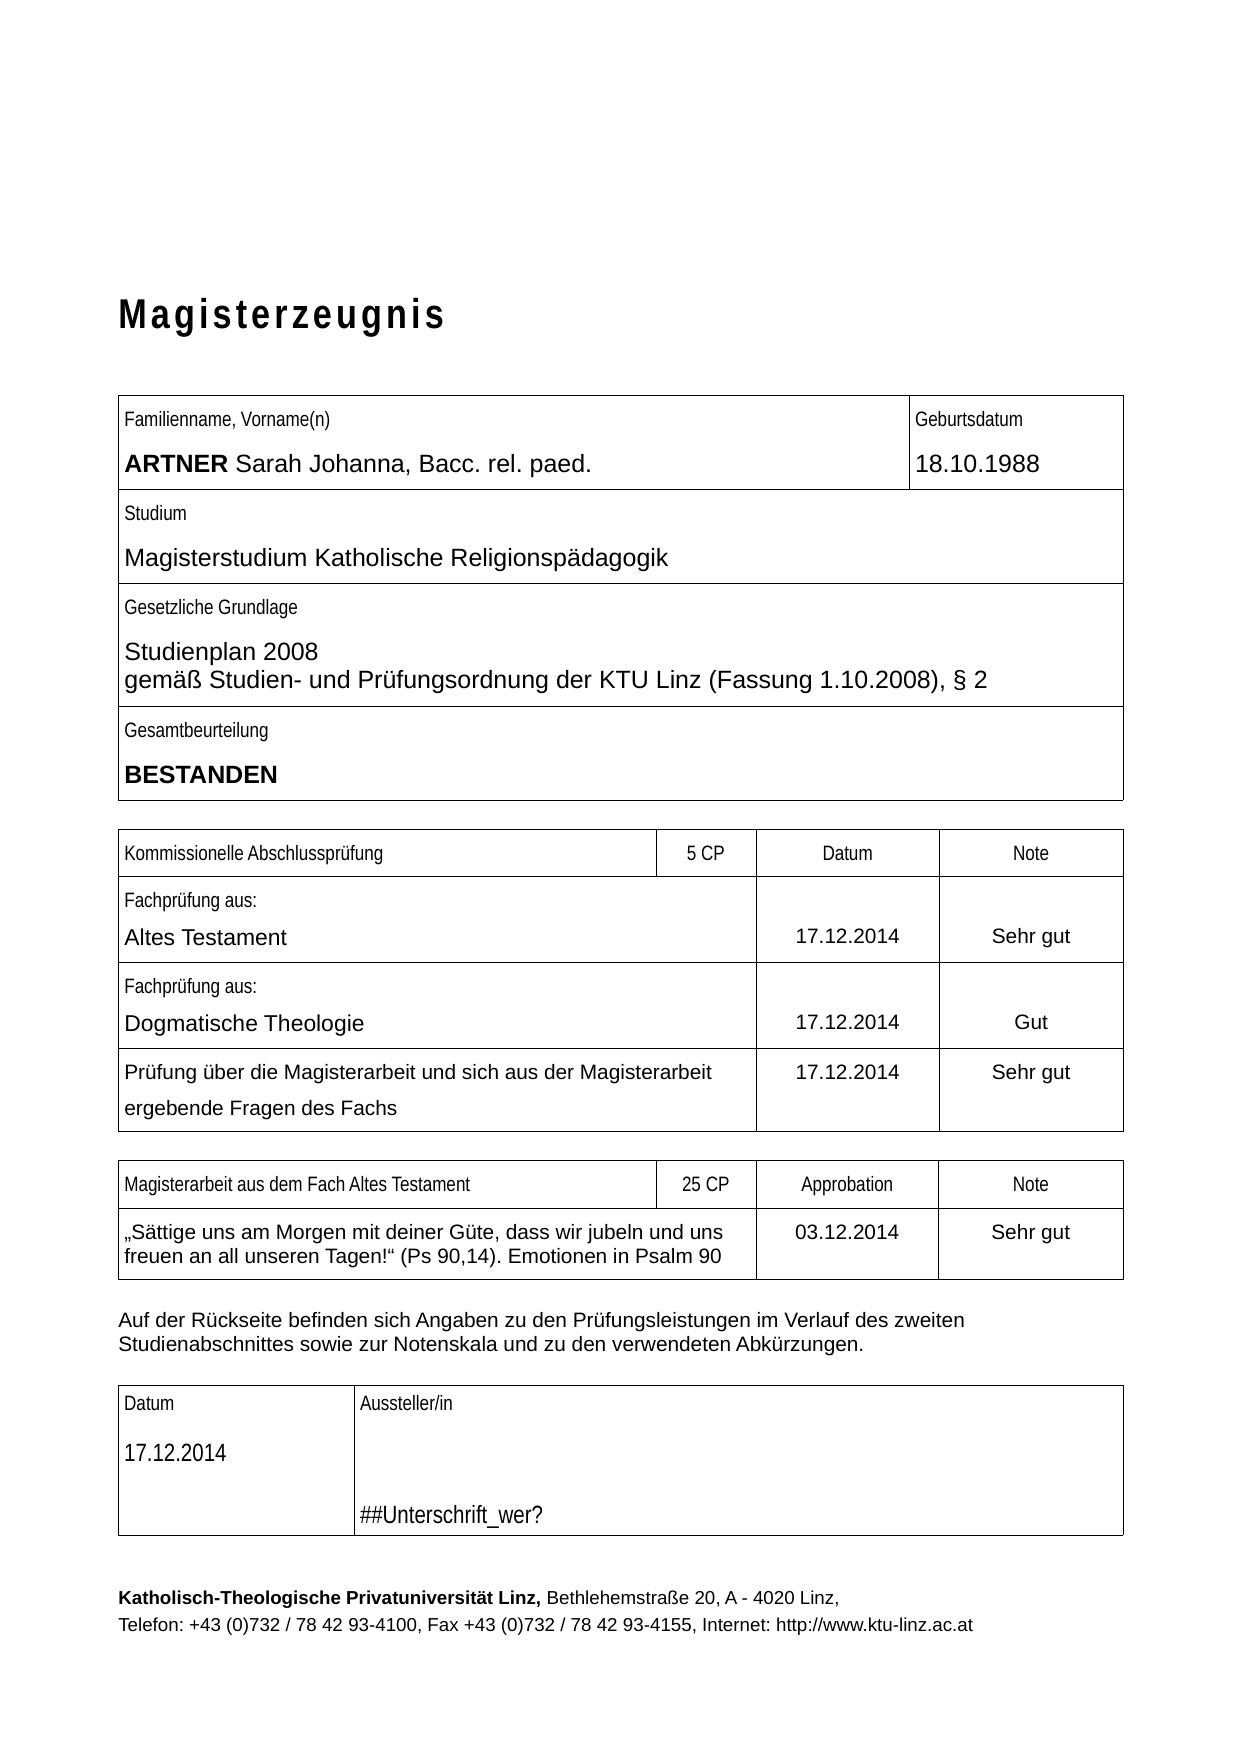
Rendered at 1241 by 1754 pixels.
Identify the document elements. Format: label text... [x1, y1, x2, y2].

table_cell Sehr gut [939, 1209, 1123, 1279]
table_header Approbation [757, 1161, 938, 1208]
table_cell 17.12.2014 [757, 963, 939, 1048]
table_cell Prüfung über die Magisterarbeit und sich aus der Magisterarbeit ergebende Fragen des Fachs [119, 1049, 756, 1131]
table_cell Sehr gut [940, 877, 1123, 962]
table_header Note [940, 830, 1123, 876]
table_header Datum 17.12.2014 [119, 1386, 354, 1535]
table_cell Studium Magisterstudium Katholische Religionspädagogik [119, 490, 1123, 583]
table_header 5 CP [657, 830, 756, 876]
table_header Note [939, 1161, 1123, 1208]
table_cell 17.12.2014 [757, 1049, 939, 1131]
table_header Familienname, Vorname(n) ARTNER Sarah Johanna, Bacc. rel. paed. [119, 396, 909, 489]
table_cell 17.12.2014 [757, 877, 939, 962]
text Magisterzeugnis [118, 290, 1122, 338]
table_header Datum [757, 830, 939, 876]
table_cell Gesetzliche Grundlage Studienplan 2008 gemäß Studien- und Prüfungsordnung der KTU Linz (Fassung 1.10.2008), § 2 [119, 584, 1123, 706]
table_header Geburtsdatum 18.10.1988 [910, 396, 1123, 489]
table_cell „Sättige uns am Morgen mit deiner Güte, dass wir jubeln und uns freuen an all unseren Tagen!“ (Ps 90,14). Emotionen in Psalm 90 [119, 1209, 756, 1279]
table_cell Fachprüfung aus: Dogmatische Theologie [119, 963, 756, 1048]
table_header 25 CP [657, 1161, 756, 1208]
table_header Aussteller/in ##Unterschrift_wer? [355, 1386, 1123, 1535]
table_cell Gesamtbeurteilung BESTANDEN [119, 707, 1123, 800]
table_header Kommissionelle Abschlussprüfung [119, 830, 656, 876]
text Auf der Rückseite befinden sich Angaben zu den Prüfungsleistungen im Verlauf des zweiten Studienabschnittes sowie zur Notenskala und zu den verwendeten Abkürzungen. [118, 1308, 1122, 1356]
table_cell Fachprüfung aus: Altes Testament [119, 877, 756, 962]
table_cell Sehr gut [940, 1049, 1123, 1131]
table_cell Gut [940, 963, 1123, 1048]
table_cell 03.12.2014 [757, 1209, 938, 1279]
table_header Magisterarbeit aus dem Fach Altes Testament [119, 1161, 656, 1208]
